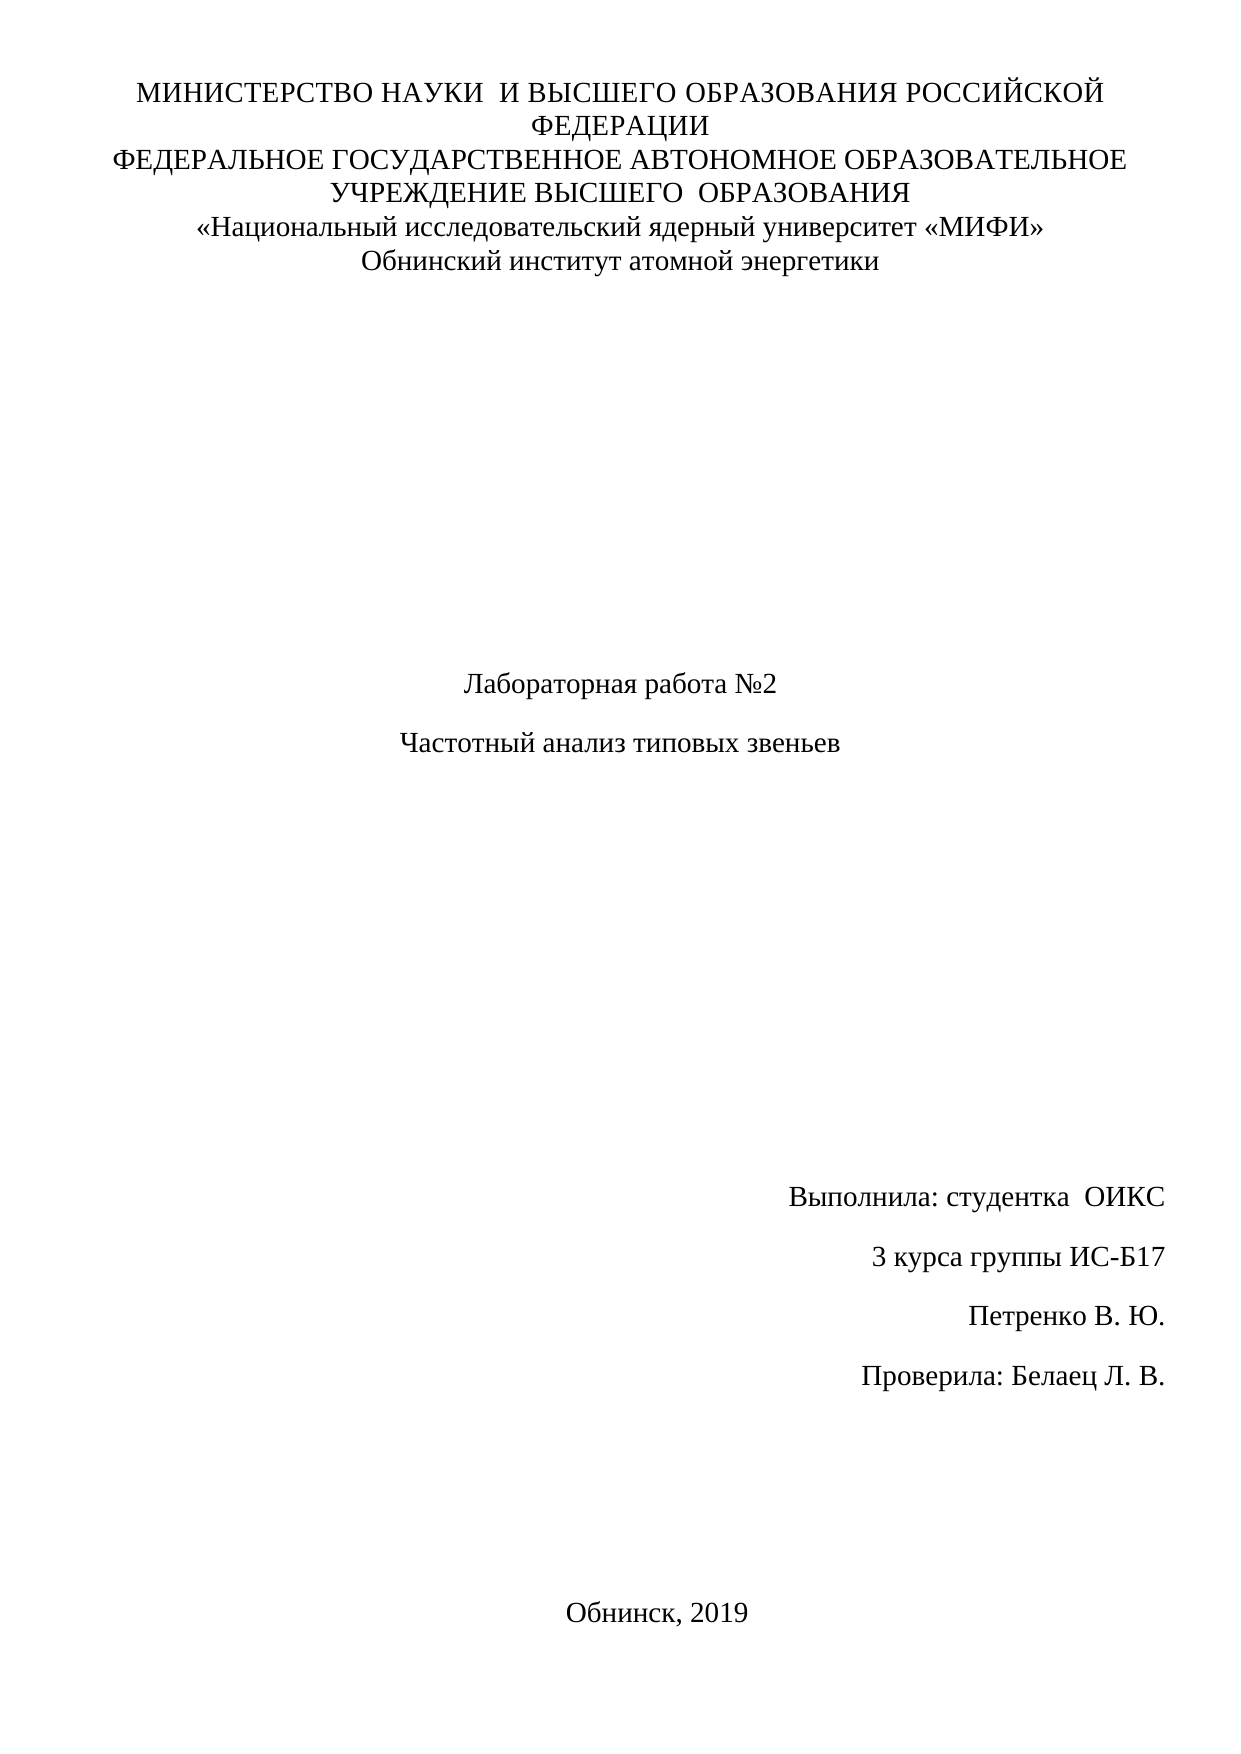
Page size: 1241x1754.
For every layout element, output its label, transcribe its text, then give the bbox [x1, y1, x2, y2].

text «Национальный исследовательский ядерный университет «МИФИ» [75, 209, 1165, 243]
text Петренко В. Ю. [75, 1298, 1165, 1332]
text Обнинский институт атомной энергетики [75, 243, 1165, 276]
text Лабораторная работа №2 [75, 666, 1165, 699]
text Выполнила: студентка ОИКС [75, 1179, 1165, 1213]
text Обнинск, 2019 [149, 1595, 1165, 1629]
text МИНИСТЕРСТВО НАУКИ И ВЫСШЕГО ОБРАЗОВАНИЯ РОССИЙСКОЙ ФЕДЕРАЦИИ [75, 75, 1165, 142]
text 3 курса группы ИС-Б17 [75, 1239, 1165, 1272]
text Проверила: Белаец Л. В. [75, 1358, 1165, 1391]
text федеральное государственное АВТОНОМНОЕ образовательное учреждение высшего образования [75, 142, 1165, 209]
text Частотный анализ типовых звеньев [75, 725, 1165, 759]
